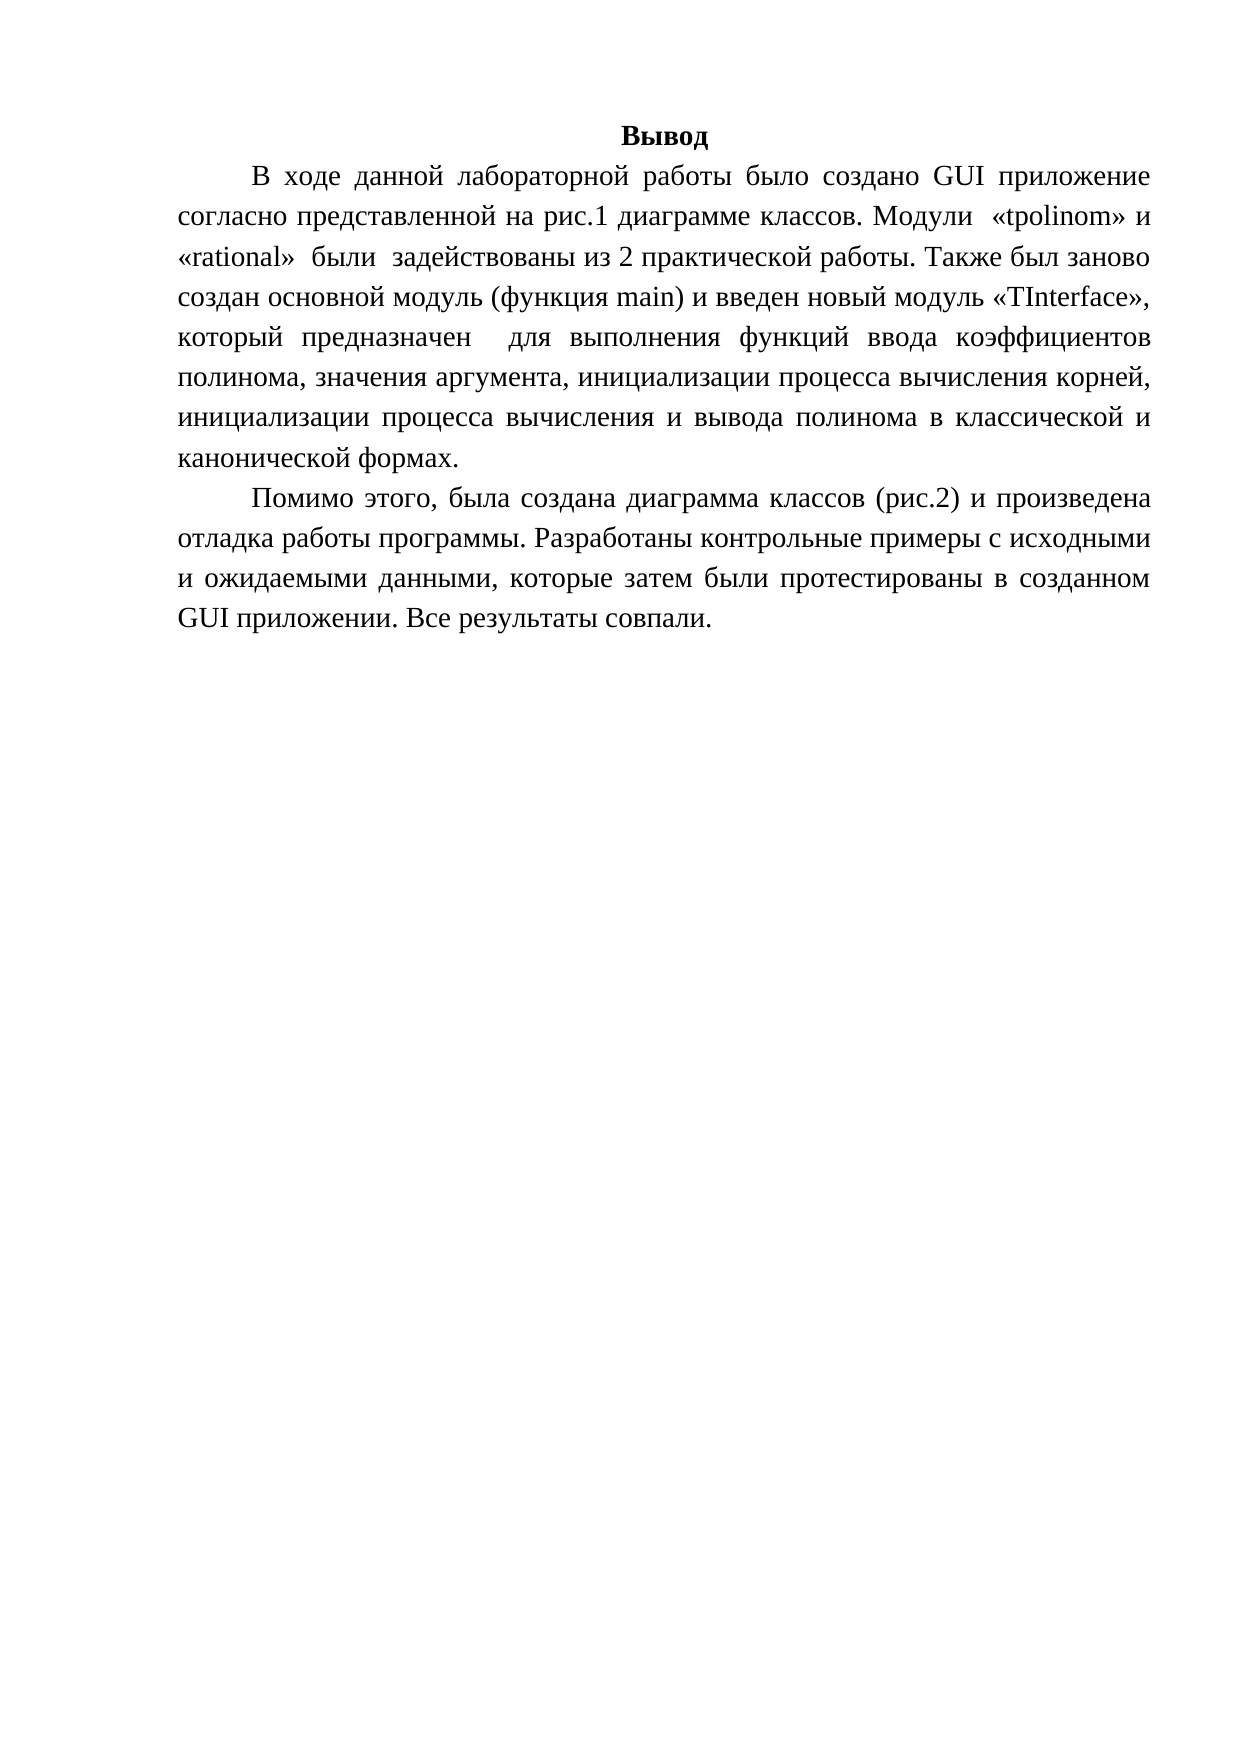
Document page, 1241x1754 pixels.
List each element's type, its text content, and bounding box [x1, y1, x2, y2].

text В ходе данной лабораторной работы было создано GUI приложение согласно представленной на рис.1 диаграмме классов. Модули «tpolinom» и «rational» были задействованы из 2 практической работы. Также был заново создан основной модуль (функция main) и введен новый модуль «TInterface», который предназначен для выполнения функций ввода коэффициентов полинома, значения аргумента, инициализации процесса вычисления корней, инициализации процесса вычисления и вывода полинома в классической и канонической формах. [177, 158, 1152, 473]
text Помимо этого, была создана диаграмма классов (рис.2) и произведена отладка работы программы. Разработаны контрольные примеры с исходными и ожидаемыми данными, которые затем были протестированы в созданном GUI приложении. Все результаты совпали. [177, 480, 1152, 634]
text Вывод [177, 118, 1152, 152]
